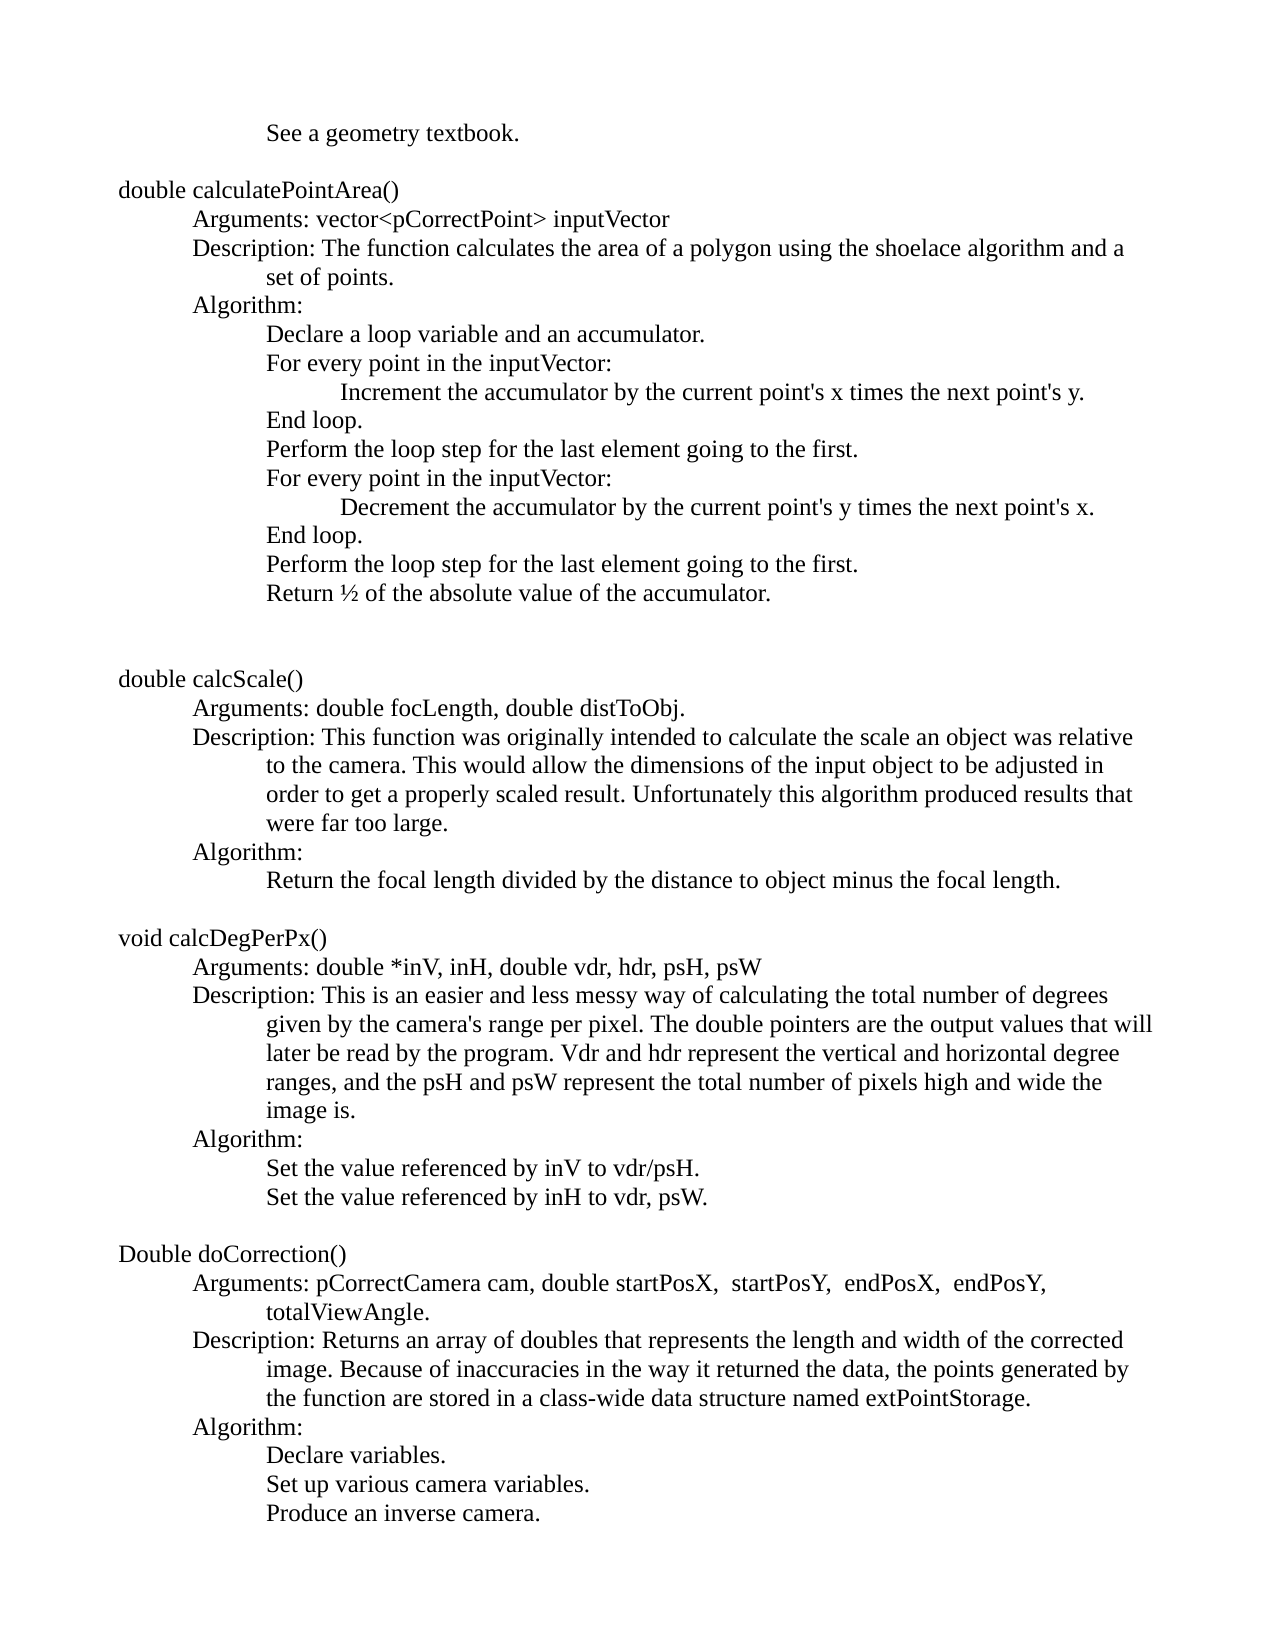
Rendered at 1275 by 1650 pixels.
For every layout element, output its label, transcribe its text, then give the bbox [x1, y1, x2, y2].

text Description: Returns an array of doubles that represents the length and width of the corrected image. Because of inaccuracies in the way it returned the data, the points generated by the function are stored in a class-wide data structure named extPointStorage. [118, 1326, 1157, 1412]
text Algorithm: [118, 837, 1157, 866]
text Set up various camera variables. [118, 1469, 1157, 1498]
text Set the value referenced by inV to vdr/psH. [118, 1153, 1157, 1182]
text Arguments: pCorrectCamera cam, double startPosX, startPosY, endPosX, endPosY, totalViewAngle. [118, 1268, 1157, 1326]
text Arguments: double focLength, double distToObj. [118, 693, 1157, 722]
text Arguments: double *inV, inH, double vdr, hdr, psH, psW [118, 952, 1157, 981]
text For every point in the inputVector: [118, 463, 1157, 492]
text See a geometry textbook. [118, 118, 1157, 147]
text Return ½ of the absolute value of the accumulator. [118, 578, 1157, 607]
text double calcScale() [118, 664, 1157, 693]
text Produce an inverse camera. [118, 1498, 1157, 1527]
text For every point in the inputVector: [118, 348, 1157, 377]
text End loop. [118, 406, 1157, 434]
text Perform the loop step for the last element going to the first. [118, 549, 1157, 578]
text Decrement the accumulator by the current point's y times the next point's x. [118, 492, 1157, 521]
text Description: This function was originally intended to calculate the scale an object was relative to the camera. This would allow the dimensions of the input object to be adjusted in order to get a properly scaled result. Unfortunately this algorithm produced results that were far too large. [118, 722, 1157, 837]
text Algorithm: [118, 291, 1157, 319]
text Double doCorrection() [118, 1239, 1157, 1268]
text Declare variables. [118, 1441, 1157, 1469]
text Return the focal length divided by the distance to object minus the focal length. [118, 866, 1157, 894]
text double calculatePointArea() [118, 176, 1157, 204]
text Increment the accumulator by the current point's x times the next point's y. [118, 377, 1157, 406]
text Set the value referenced by inH to vdr, psW. [118, 1182, 1157, 1211]
text Algorithm: [118, 1412, 1157, 1441]
text Declare a loop variable and an accumulator. [118, 319, 1157, 348]
text End loop. [118, 521, 1157, 549]
text Description: This is an easier and less messy way of calculating the total number of degrees given by the camera's range per pixel. The double pointers are the output values that will later be read by the program. Vdr and hdr represent the vertical and horizontal degree ranges, and the psH and psW represent the total number of pixels high and wide the image is. [118, 981, 1157, 1124]
text Description: The function calculates the area of a polygon using the shoelace algorithm and a set of points. [118, 233, 1157, 291]
text Algorithm: [118, 1124, 1157, 1153]
text void calcDegPerPx() [118, 923, 1157, 952]
text Perform the loop step for the last element going to the first. [118, 434, 1157, 463]
text Arguments: vector<pCorrectPoint> inputVector [118, 204, 1157, 233]
